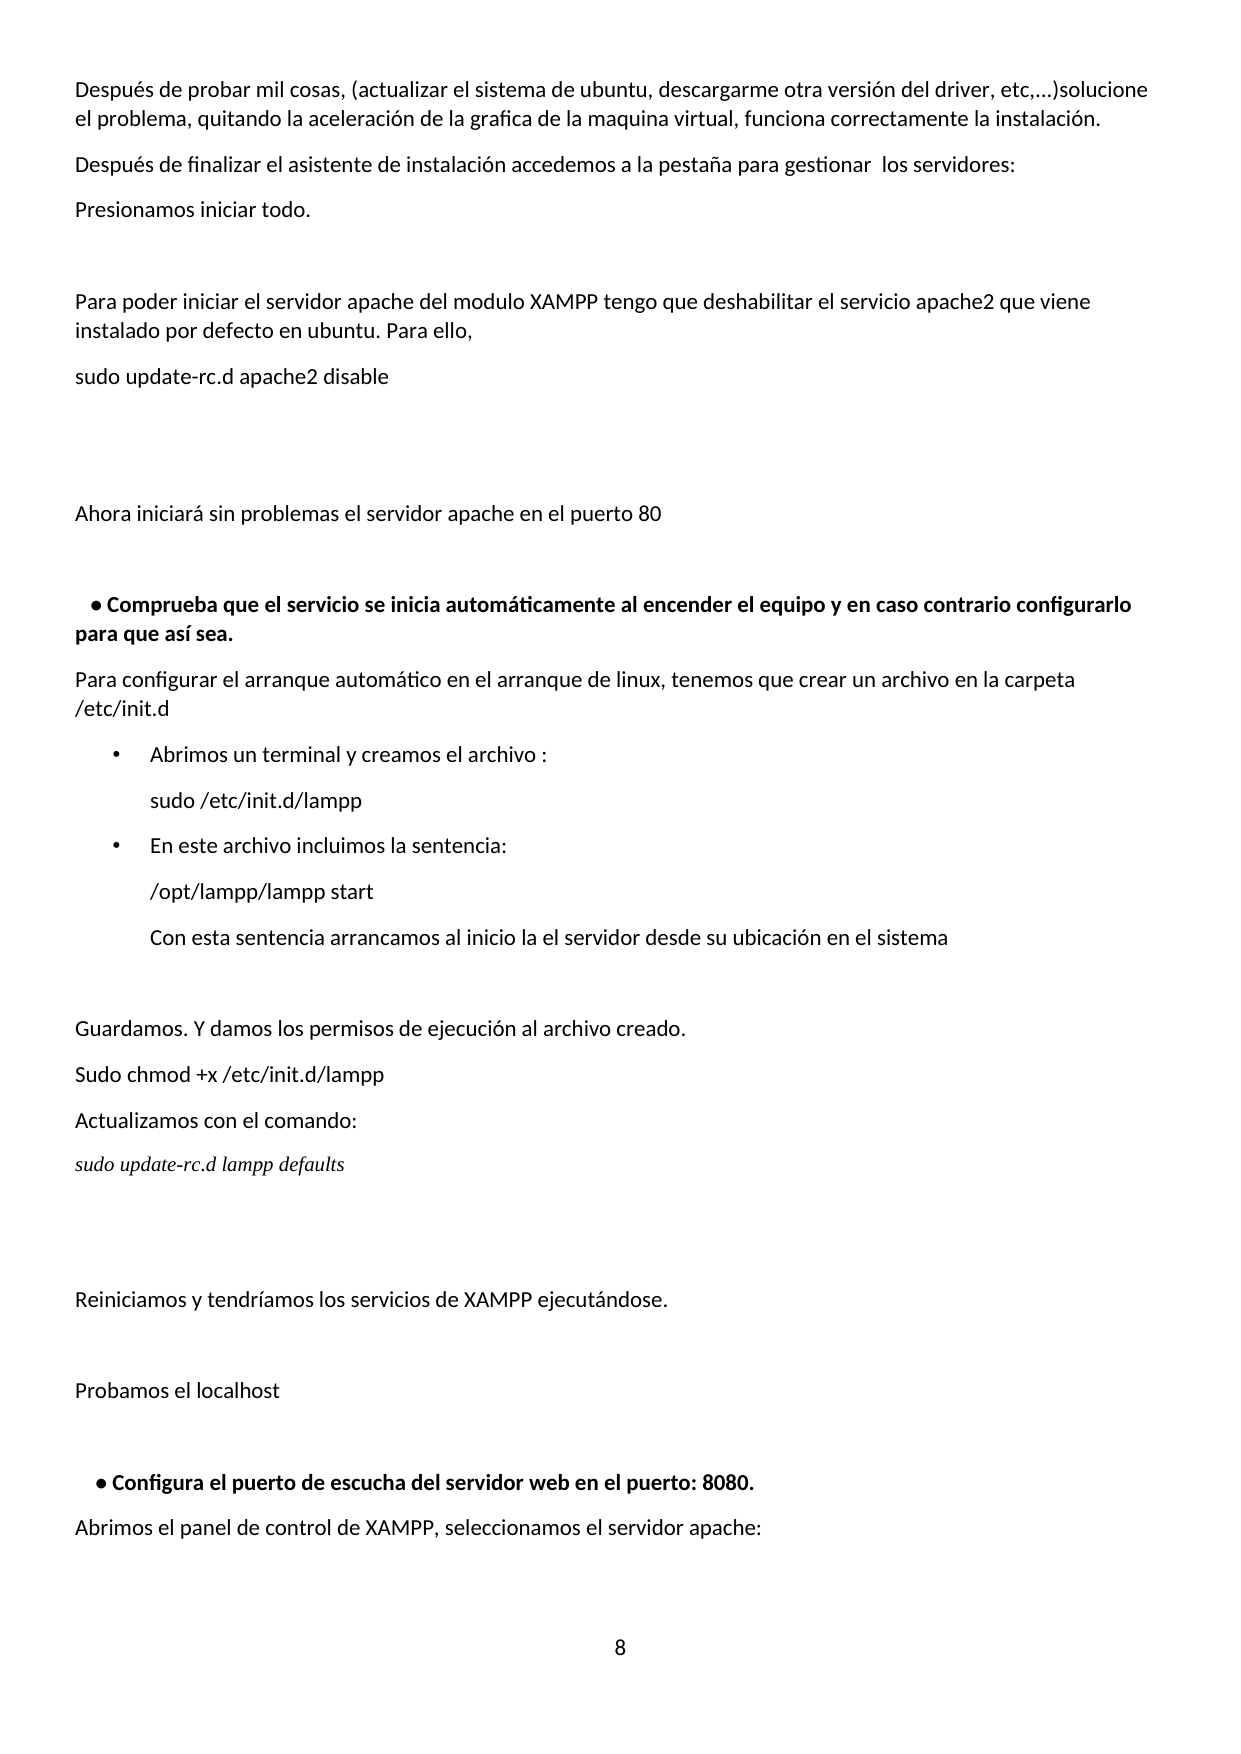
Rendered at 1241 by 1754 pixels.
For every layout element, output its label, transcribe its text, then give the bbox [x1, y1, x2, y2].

text Abrimos el panel de control de XAMPP, seleccionamos el servidor apache: [75, 1513, 1165, 1541]
text Sudo chmod +x /etc/init.d/lampp [75, 1060, 1165, 1088]
text • Comprueba que el servicio se inicia automáticamente al encender el equipo y en caso contrario configurarlo para que así sea. [75, 590, 1165, 647]
list sudo /etc/init.d/lampp [112, 786, 1165, 814]
text Presionamos iniciar todo. [75, 196, 1165, 223]
list En este archivo incluimos la sentencia: [112, 831, 1165, 859]
text Reiniciamos y tendríamos los servicios de XAMPP ejecutándose. [75, 1285, 1165, 1313]
text Para poder iniciar el servidor apache del modulo XAMPP tengo que deshabilitar el servicio apache2 que viene instalado por defecto en ubuntu. Para ello, [75, 287, 1165, 344]
text Guardamos. Y damos los permisos de ejecución al archivo creado. [75, 1014, 1165, 1042]
text Después de probar mil cosas, (actualizar el sistema de ubuntu, descargarme otra versión del driver, etc,...)solucione el problema, quitando la aceleración de la grafica de la maquina virtual, funciona correctamente la instalación. [75, 75, 1165, 132]
text Ahora iniciará sin problemas el servidor apache en el puerto 80 [75, 499, 1165, 527]
list Con esta sentencia arrancamos al inicio la el servidor desde su ubicación en el sistema [112, 923, 1165, 951]
list Abrimos un terminal y creamos el archivo : [112, 740, 1165, 768]
text sudo update-rc.d lampp defaults [75, 1152, 1165, 1176]
text Después de finalizar el asistente de instalación accedemos a la pestaña para gestionar los servidores: [75, 150, 1165, 178]
text • Configura el puerto de escucha del servidor web en el puerto: 8080. [75, 1468, 1165, 1496]
text Actualizamos con el comando: [75, 1106, 1165, 1134]
text Para configurar el arranque automático en el arranque de linux, tenemos que crear un archivo en la carpeta /etc/init.d [75, 665, 1165, 722]
text Probamos el localhost [75, 1376, 1165, 1404]
text sudo update-rc.d apache2 disable [75, 362, 1165, 390]
list /opt/lampp/lampp start [112, 877, 1165, 905]
